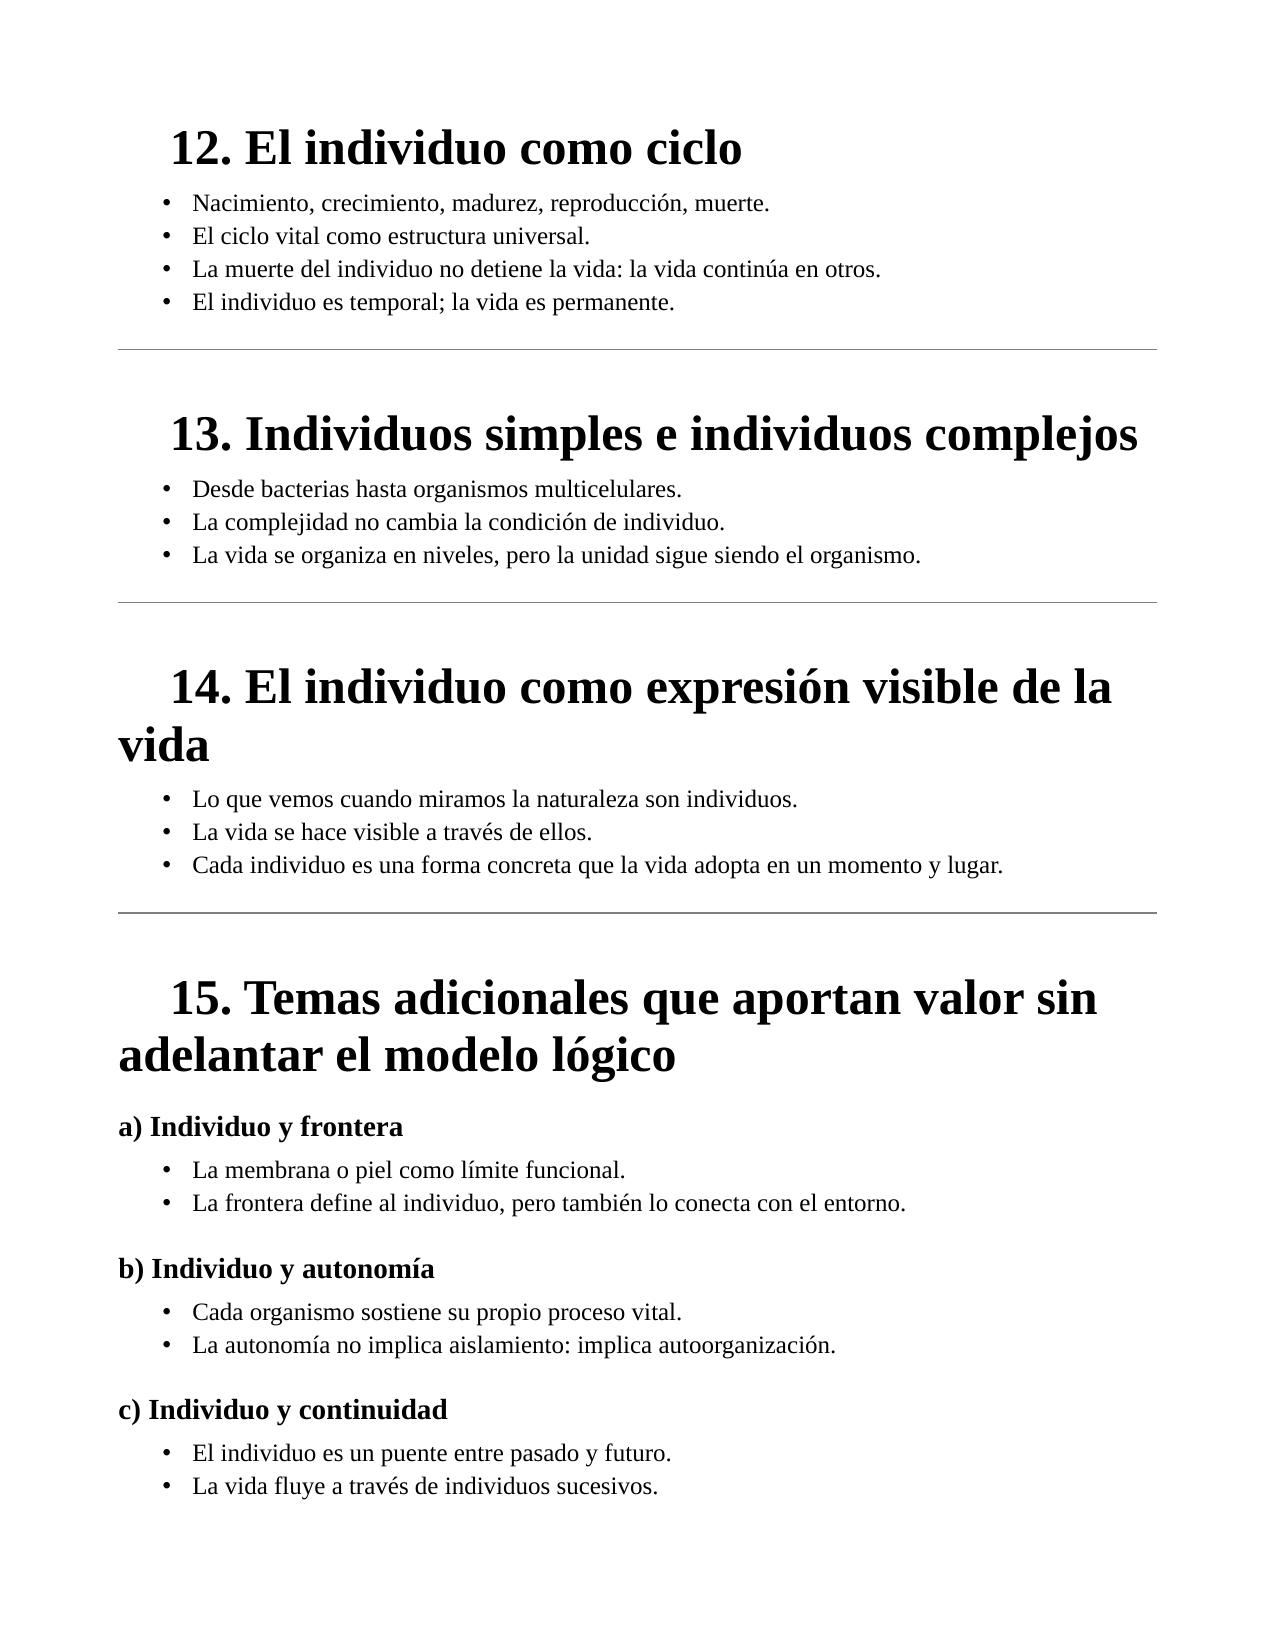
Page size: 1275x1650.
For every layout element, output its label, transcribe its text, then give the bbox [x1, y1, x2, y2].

list Nacimiento, crecimiento, madurez, reproducción, muerte. [162, 188, 1157, 217]
list El individuo es un puente entre pasado y futuro. [162, 1438, 1157, 1467]
list La complejidad no cambia la condición de individuo. [162, 507, 1157, 536]
list El ciclo vital como estructura universal. [162, 221, 1157, 250]
list La vida se hace visible a través de ellos. [162, 817, 1157, 846]
list Cada organismo sostiene su propio proceso vital. [162, 1297, 1157, 1326]
subtitle 🧩 15. Temas adicionales que aportan valor sin adelantar el modelo lógico [118, 967, 1157, 1082]
subtitle 🌾 13. Individuos simples e individuos complejos [118, 404, 1157, 462]
list Lo que vemos cuando miramos la naturaleza son individuos. [162, 784, 1157, 813]
list La vida fluye a través de individuos sucesivos. [162, 1471, 1157, 1500]
subtitle b) Individuo y autonomía [118, 1251, 1157, 1284]
list La autonomía no implica aislamiento: implica autoorganización. [162, 1330, 1157, 1358]
subtitle a) Individuo y frontera [118, 1109, 1157, 1143]
list Desde bacterias hasta organismos multicelulares. [162, 474, 1157, 503]
list La muerte del individuo no detiene la vida: la vida continúa en otros. [162, 254, 1157, 283]
list Cada individuo es una forma concreta que la vida adopta en un momento y lugar. [162, 851, 1157, 879]
subtitle 🌟 14. El individuo como expresión visible de la vida [118, 657, 1157, 772]
list La membrana o piel como límite funcional. [162, 1156, 1157, 1184]
subtitle 🔄 12. El individuo como ciclo [118, 118, 1157, 176]
subtitle c) Individuo y continuidad [118, 1392, 1157, 1426]
list El individuo es temporal; la vida es permanente. [162, 287, 1157, 316]
list La vida se organiza en niveles, pero la unidad sigue siendo el organismo. [162, 540, 1157, 569]
list La frontera define al individuo, pero también lo conecta con el entorno. [162, 1188, 1157, 1217]
